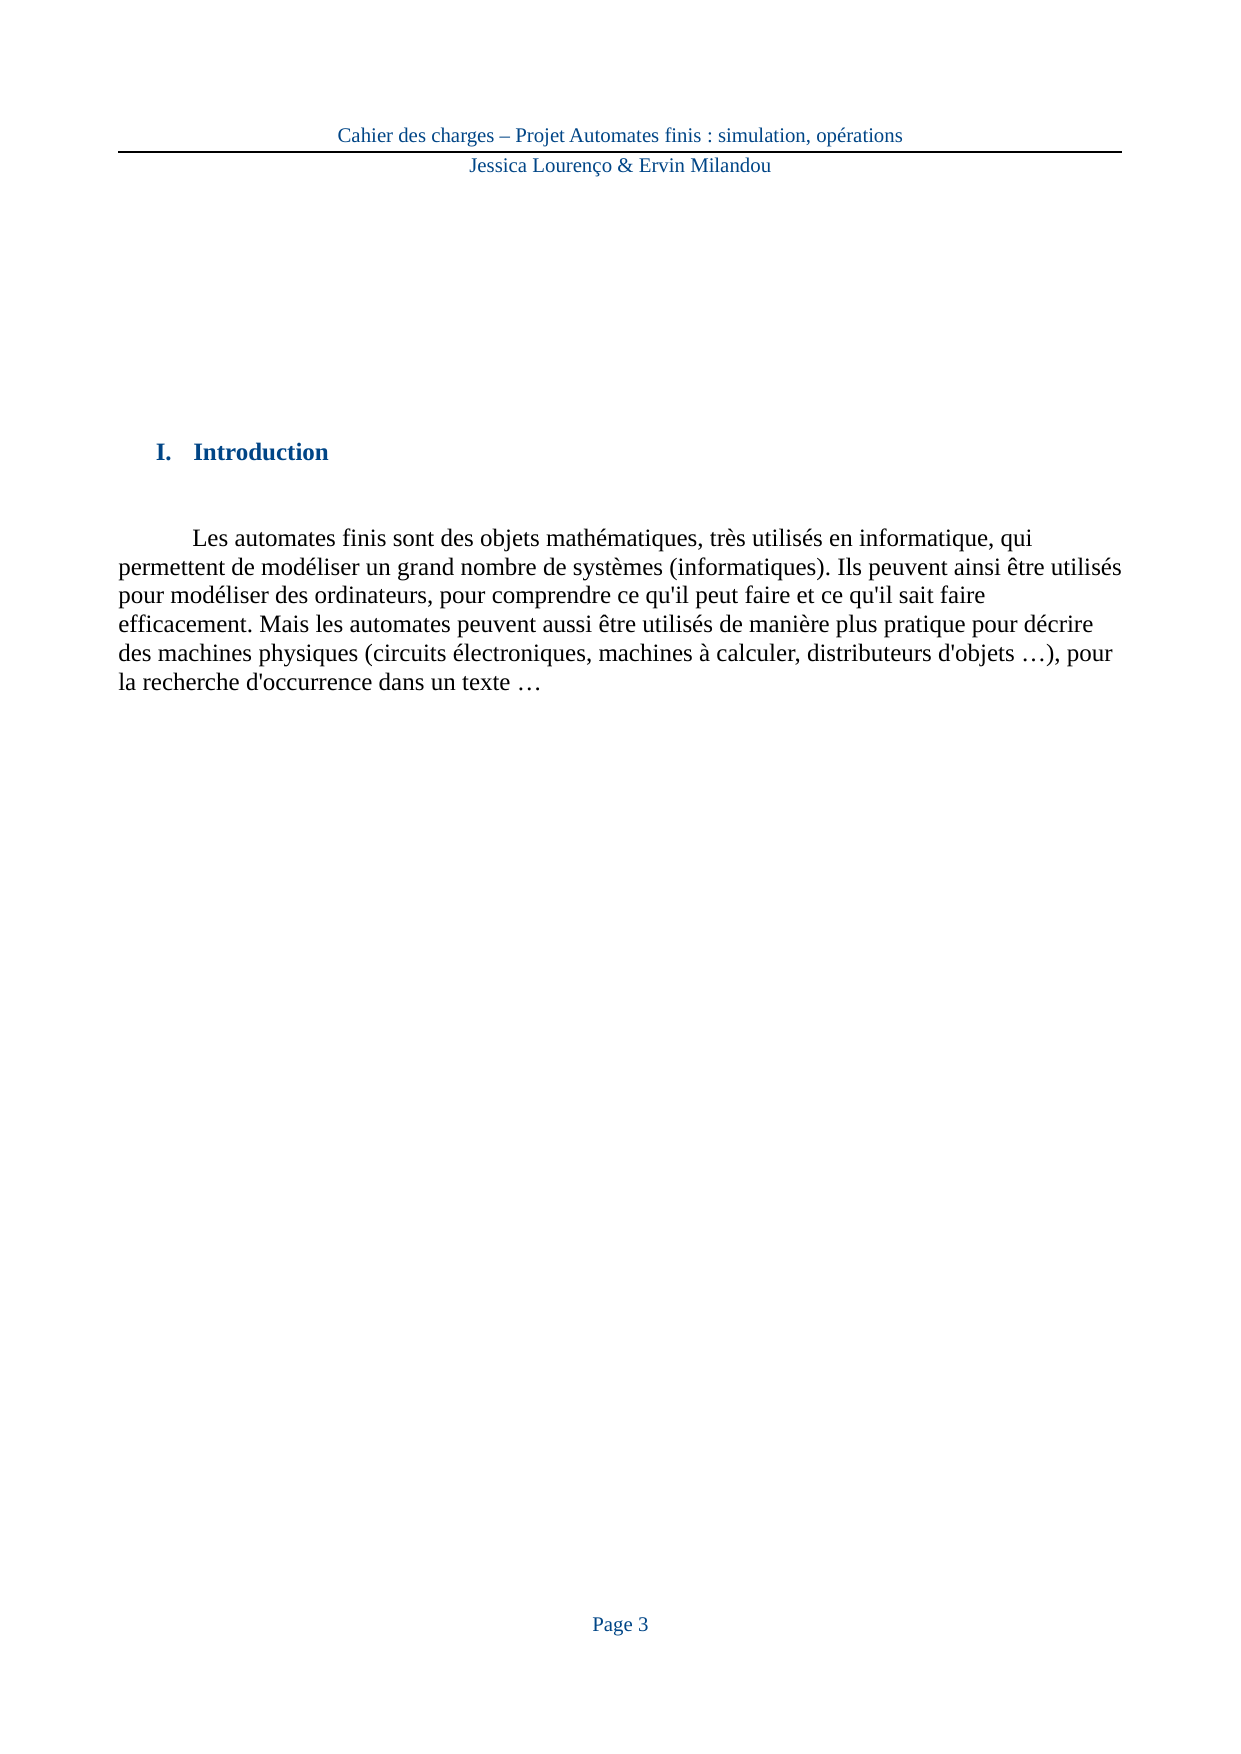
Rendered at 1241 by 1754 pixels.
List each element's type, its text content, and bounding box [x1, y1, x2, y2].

text Les automates finis sont des objets mathématiques, très utilisés en informatique, qui permettent de modéliser un grand nombre de systèmes (informatiques). Ils peuvent ainsi être utilisés pour modéliser des ordinateurs, pour comprendre ce qu'il peut faire et ce qu'il sait faire efficacement. Mais les automates peuvent aussi être utilisés de manière plus pratique pour décrire des machines physiques (circuits électroniques, machines à calculer, distributeurs d'objets …), pour la recherche d'occurrence dans un texte … [118, 523, 1122, 695]
list Introduction [156, 437, 1122, 465]
